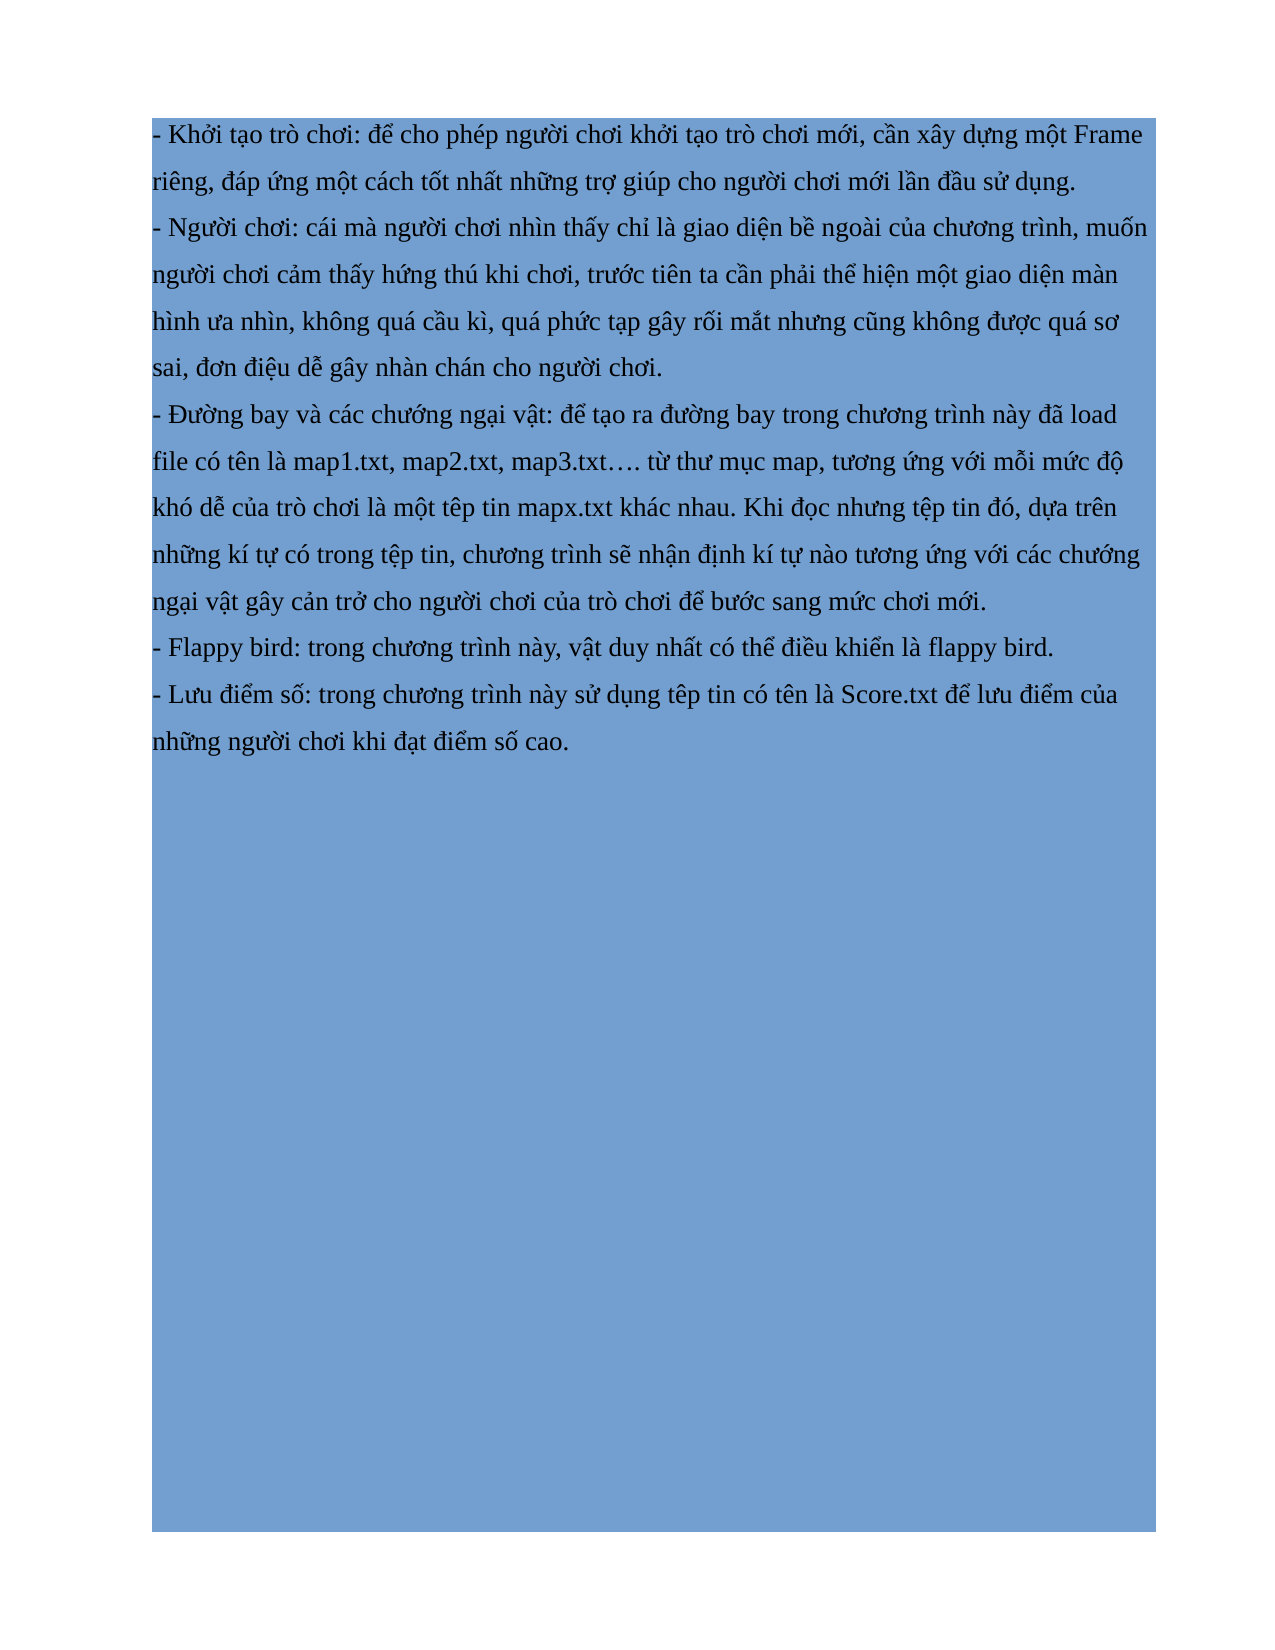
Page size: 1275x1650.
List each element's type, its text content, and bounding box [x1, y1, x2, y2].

text - Người chơi: cái mà người chơi nhìn thấy chỉ là giao diện bề ngoài của chương trình, muốn người chơi cảm thấy hứng thú khi chơi, trước tiên ta cần phải thể hiện một giao diện màn hình ưa nhìn, không quá cầu kì, quá phức tạp gây rối mắt nhưng cũng không được quá sơ sai, đơn điệu dễ gây nhàn chán cho người chơi. [152, 211, 1156, 383]
text - Flappy bird: trong chương trình này, vật duy nhất có thể điều khiển là flappy bird. [152, 631, 1156, 663]
text - Khởi tạo trò chơi: để cho phép người chơi khởi tạo trò chơi mới, cần xây dựng một Frame riêng, đáp ứng một cách tốt nhất những trợ giúp cho người chơi mới lần đầu sử dụng. [152, 118, 1156, 196]
text - Đường bay và các chướng ngại vật: để tạo ra đường bay trong chương trình này đã load file có tên là map1.txt, map2.txt, map3.txt…. từ thư mục map, tương ứng với mỗi mức độ khó dễ của trò chơi là một têp tin mapx.txt khác nhau. Khi đọc nhưng tệp tin đó, dựa trên những kí tự có trong tệp tin, chương trình sẽ nhận định kí tự nào tương ứng với các chướng ngại vật gây cản trở cho người chơi của trò chơi để bước sang mức chơi mới. [152, 398, 1156, 616]
text - Lưu điểm số: trong chương trình này sử dụng têp tin có tên là Score.txt để lưu điểm của những người chơi khi đạt điểm số cao. [152, 678, 1156, 756]
